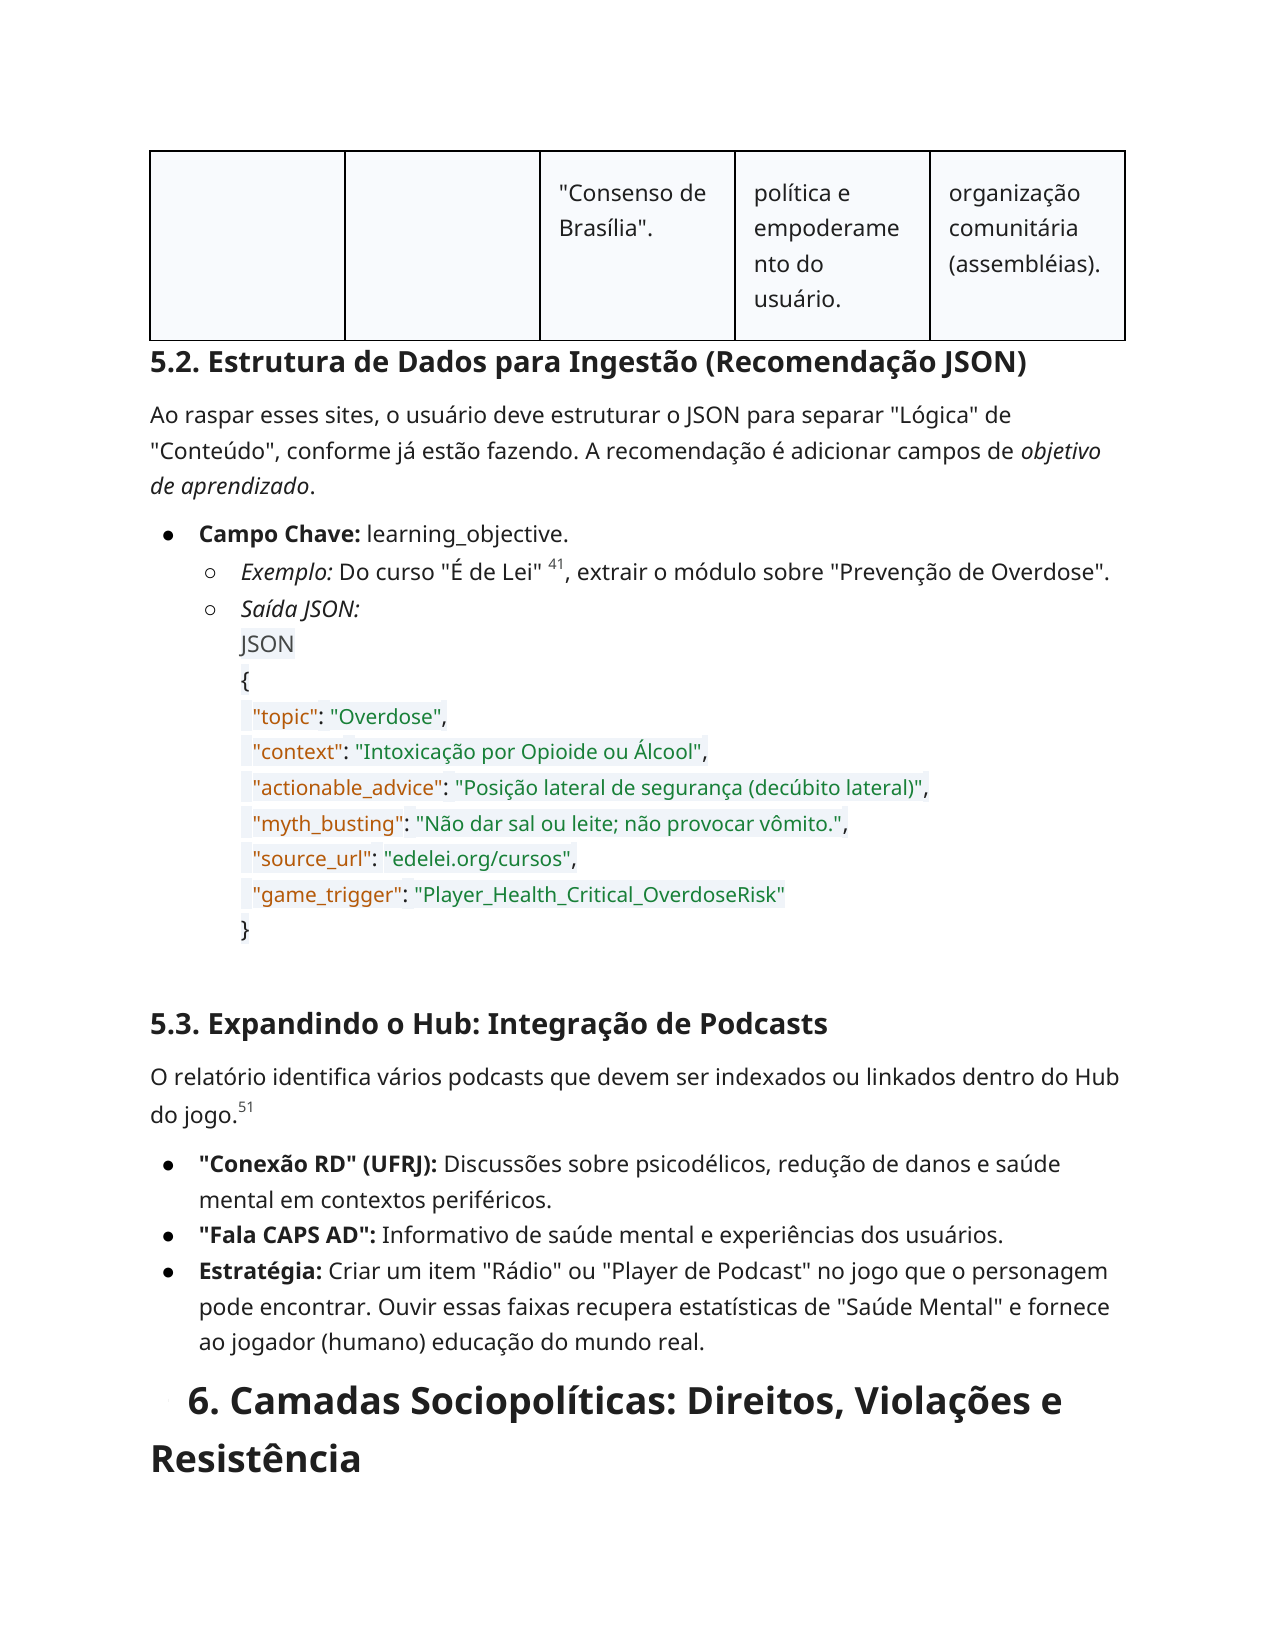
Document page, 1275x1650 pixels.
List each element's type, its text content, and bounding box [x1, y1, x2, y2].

subtitle 6. Camadas Sociopolíticas: Direitos, Violações e Resistência [150, 1374, 1125, 1483]
text Ao raspar esses sites, o usuário deve estruturar o JSON para separar "Lógica" de "Conteúdo", conforme já estão fazendo. A recomendação é adicionar campos de objetivo de aprendizado. [150, 399, 1125, 501]
list "Conexão RD" (UFRJ): Discussões sobre psicodélicos, redução de danos e saúde mental em contextos periféricos. [161, 1148, 1125, 1215]
text O relatório identifica vários podcasts que devem ser indexados ou linkados dentro do Hub do jogo.51 [150, 1061, 1125, 1131]
table_cell "Consenso de Brasília". [541, 152, 734, 340]
list Saída JSON: JSON { "topic": "Overdose", "context": "Intoxicação por Opioide ou Álcool", "actionable_advice": "Posição lateral de segurança (decúbito lateral)", "myth_busting": "Não dar sal ou leite; não provocar vômito.", "source_url": "edelei.org/cursos", "game_trigger": "Player_Health_Critical_OverdoseRisk" } [203, 593, 1125, 974]
table_cell organização comunitária (assembléias). [931, 152, 1124, 340]
subtitle 5.2. Estrutura de Dados para Ingestão (Recomendação JSON) [150, 341, 1125, 381]
list Estratégia: Criar um item "Rádio" ou "Player de Podcast" no jogo que o personagem pode encontrar. Ouvir essas faixas recupera estatísticas de "Saúde Mental" e fornece ao jogador (humano) educação do mundo real. [161, 1255, 1125, 1357]
list Campo Chave: learning_objective. [161, 518, 1125, 549]
list Exemplo: Do curso "É de Lei" 41, extrair o módulo sobre "Prevenção de Overdose". [203, 554, 1125, 588]
table_cell política e empoderamento do usuário. [736, 152, 929, 340]
table_cell [346, 152, 539, 340]
table_cell [151, 152, 344, 340]
list "Fala CAPS AD": Informativo de saúde mental e experiências dos usuários. [161, 1219, 1125, 1251]
subtitle 5.3. Expandindo o Hub: Integração de Podcasts [150, 1003, 1125, 1043]
